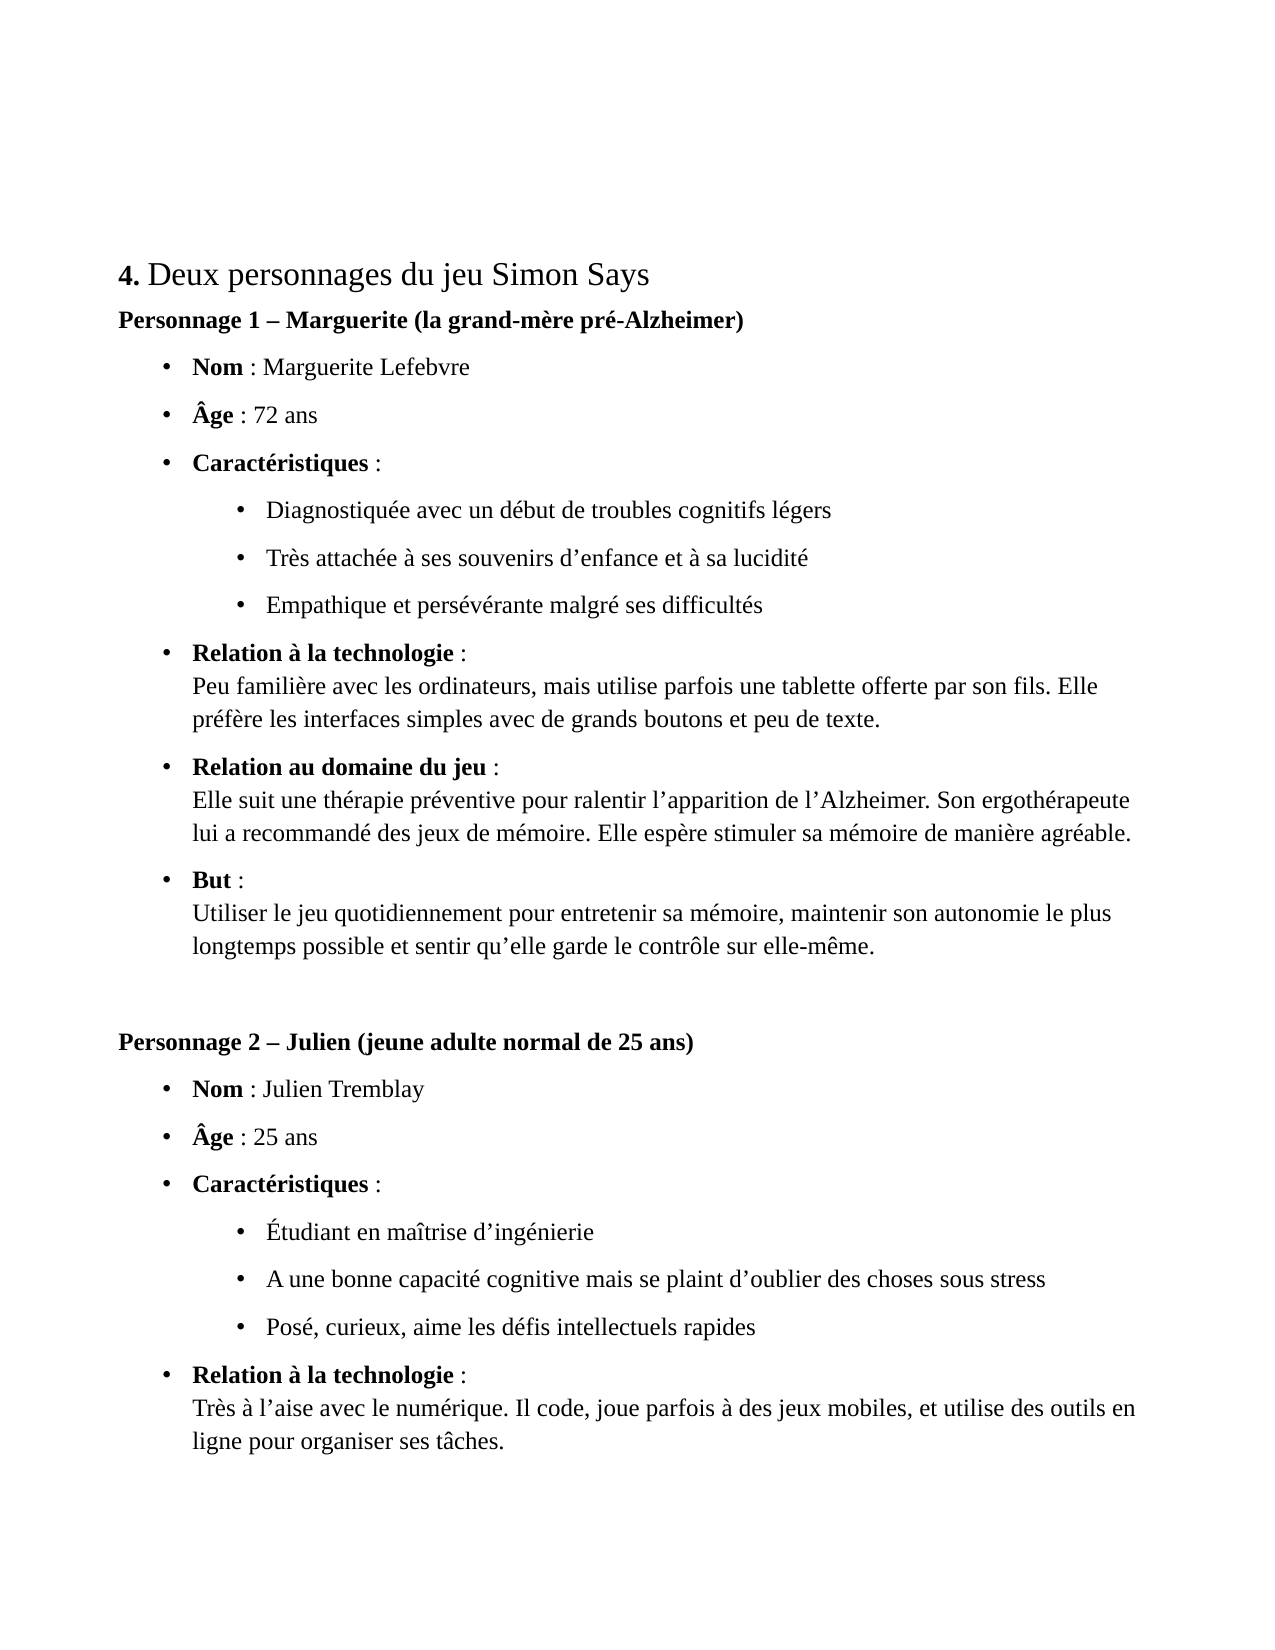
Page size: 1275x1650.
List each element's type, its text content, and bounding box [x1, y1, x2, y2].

list Nom : Marguerite Lefebvre [162, 352, 1157, 381]
list Caractéristiques : [162, 448, 1157, 476]
list Très attachée à ses souvenirs d’enfance et à sa lucidité [236, 543, 1157, 572]
text Personnage 1 – Marguerite (la grand-mère pré-Alzheimer) [118, 305, 1157, 333]
list Relation au domaine du jeu : Elle suit une thérapie préventive pour ralentir l’apparition de l’Alzheimer. Son ergothérapeute lui a recommandé des jeux de mémoire. Elle espère stimuler sa mémoire de manière agréable. [162, 752, 1157, 846]
list Empathique et persévérante malgré ses difficultés [236, 590, 1157, 619]
list Nom : Julien Tremblay [162, 1074, 1157, 1103]
text Personnage 2 – Julien (jeune adulte normal de 25 ans) [118, 1027, 1157, 1055]
list Âge : 72 ans [162, 400, 1157, 429]
list But : Utiliser le jeu quotidiennement pour entretenir sa mémoire, maintenir son autonomie le plus longtemps possible et sentir qu’elle garde le contrôle sur elle-même. [162, 865, 1157, 960]
list A une bonne capacité cognitive mais se plaint d’oublier des choses sous stress [236, 1264, 1157, 1293]
list Caractéristiques : [162, 1169, 1157, 1198]
list Posé, curieux, aime les défis intellectuels rapides [236, 1312, 1157, 1341]
subtitle 4. Deux personnages du jeu Simon Says [118, 254, 1157, 292]
list Diagnostiquée avec un début de troubles cognitifs légers [236, 495, 1157, 524]
list Relation à la technologie : Très à l’aise avec le numérique. Il code, joue parfois à des jeux mobiles, et utilise des outils en ligne pour organiser ses tâches. [162, 1360, 1157, 1454]
list Relation à la technologie : Peu familière avec les ordinateurs, mais utilise parfois une tablette offerte par son fils. Elle préfère les interfaces simples avec de grands boutons et peu de texte. [162, 638, 1157, 733]
list Étudiant en maîtrise d’ingénierie [236, 1217, 1157, 1246]
list Âge : 25 ans [162, 1122, 1157, 1151]
